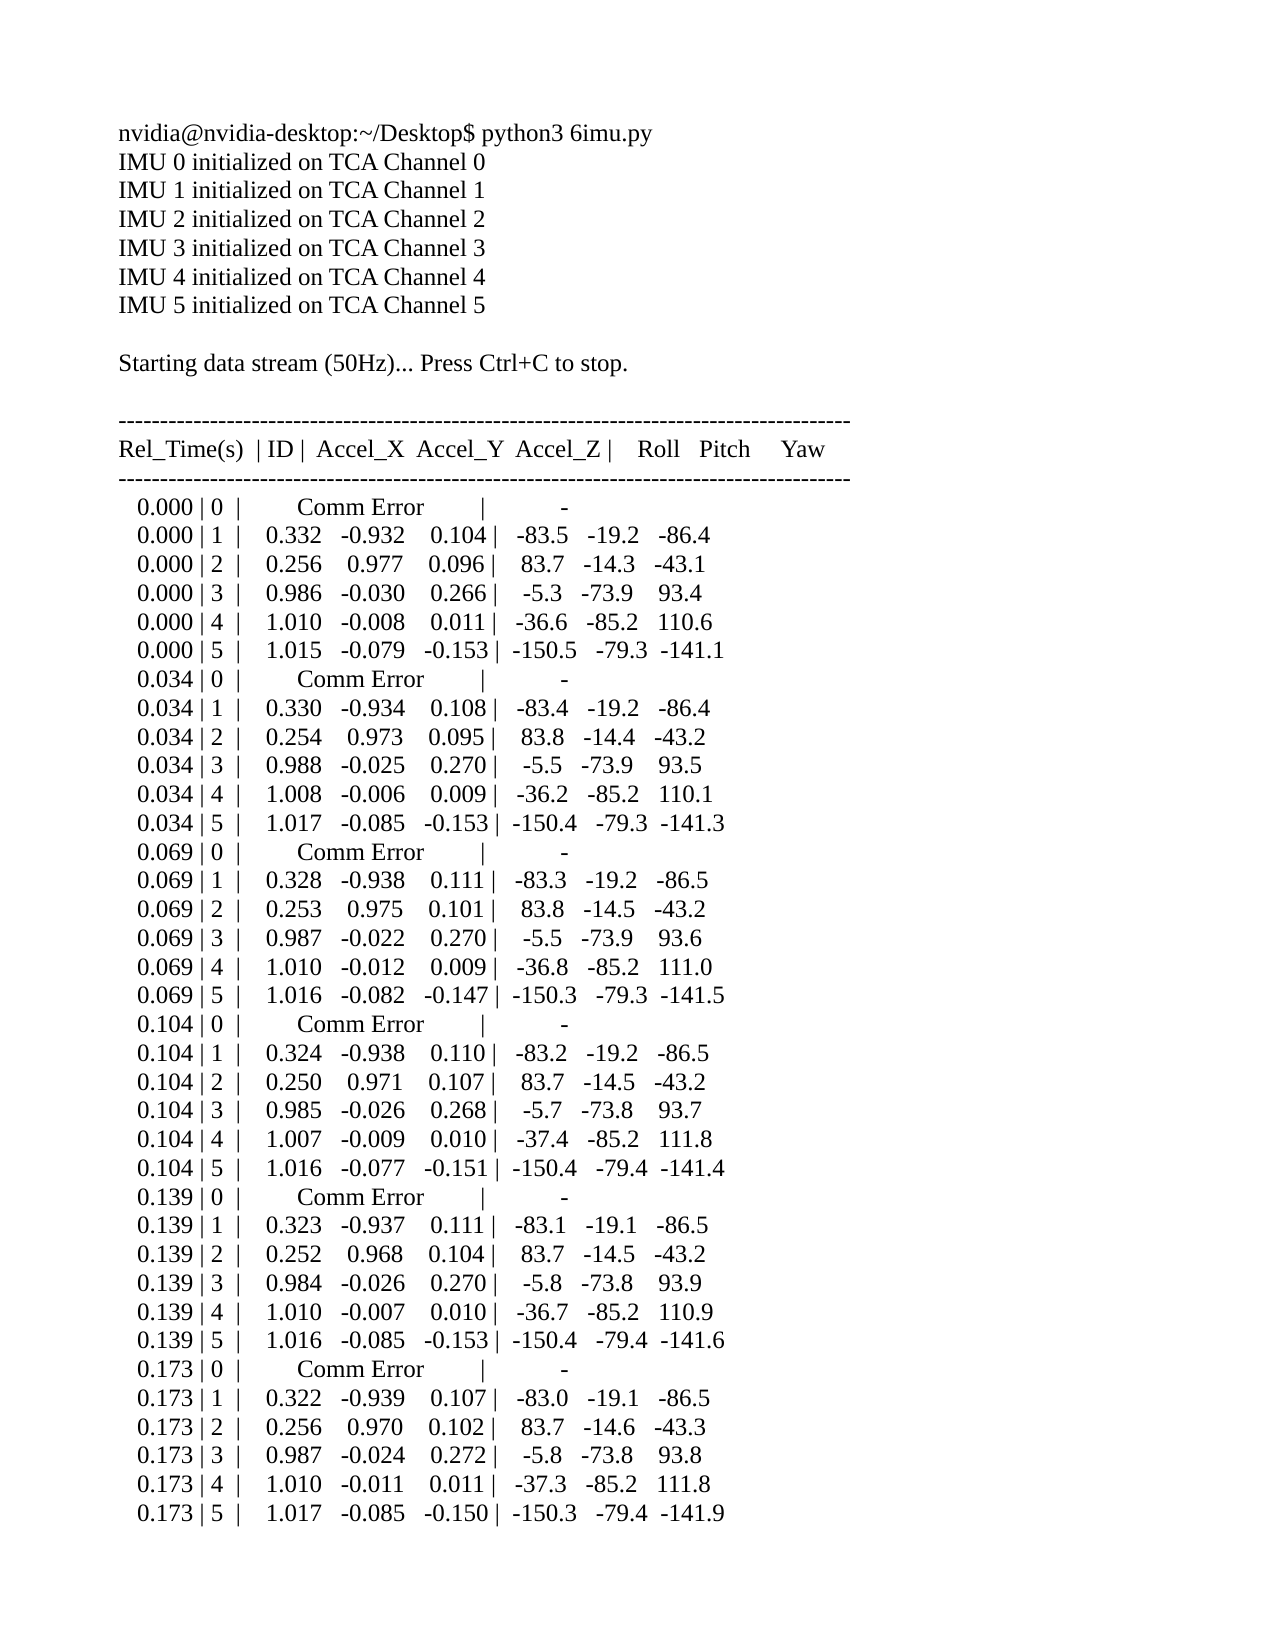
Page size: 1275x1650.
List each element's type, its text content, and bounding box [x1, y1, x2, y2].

text IMU 5 initialized on TCA Channel 5 [118, 291, 1157, 319]
text 0.000 | 1 | 0.332 -0.932 0.104 | -83.5 -19.2 -86.4 [118, 521, 1157, 549]
text 0.104 | 5 | 1.016 -0.077 -0.151 | -150.4 -79.4 -141.4 [118, 1153, 1157, 1182]
text IMU 4 initialized on TCA Channel 4 [118, 262, 1157, 291]
text 0.034 | 0 | Comm Error | - [118, 664, 1157, 693]
text Starting data stream (50Hz)... Press Ctrl+C to stop. [118, 348, 1157, 377]
text 0.034 | 3 | 0.988 -0.025 0.270 | -5.5 -73.9 93.5 [118, 751, 1157, 779]
text 0.139 | 1 | 0.323 -0.937 0.111 | -83.1 -19.1 -86.5 [118, 1211, 1157, 1239]
text 0.000 | 2 | 0.256 0.977 0.096 | 83.7 -14.3 -43.1 [118, 549, 1157, 578]
text 0.069 | 3 | 0.987 -0.022 0.270 | -5.5 -73.9 93.6 [118, 923, 1157, 952]
text IMU 0 initialized on TCA Channel 0 [118, 147, 1157, 176]
text 0.139 | 2 | 0.252 0.968 0.104 | 83.7 -14.5 -43.2 [118, 1239, 1157, 1268]
text 0.139 | 3 | 0.984 -0.026 0.270 | -5.8 -73.8 93.9 [118, 1268, 1157, 1297]
text 0.069 | 4 | 1.010 -0.012 0.009 | -36.8 -85.2 111.0 [118, 952, 1157, 981]
text 0.173 | 2 | 0.256 0.970 0.102 | 83.7 -14.6 -43.3 [118, 1412, 1157, 1441]
text 0.173 | 5 | 1.017 -0.085 -0.150 | -150.3 -79.4 -141.9 [118, 1498, 1157, 1527]
text 0.173 | 3 | 0.987 -0.024 0.272 | -5.8 -73.8 93.8 [118, 1441, 1157, 1469]
text 0.034 | 2 | 0.254 0.973 0.095 | 83.8 -14.4 -43.2 [118, 722, 1157, 751]
text 0.104 | 1 | 0.324 -0.938 0.110 | -83.2 -19.2 -86.5 [118, 1038, 1157, 1067]
text 0.069 | 0 | Comm Error | - [118, 837, 1157, 866]
text 0.104 | 0 | Comm Error | - [118, 1009, 1157, 1038]
text IMU 3 initialized on TCA Channel 3 [118, 233, 1157, 262]
text ---------------------------------------------------------------------------------------- [118, 463, 1157, 492]
text 0.000 | 4 | 1.010 -0.008 0.011 | -36.6 -85.2 110.6 [118, 607, 1157, 636]
text 0.104 | 2 | 0.250 0.971 0.107 | 83.7 -14.5 -43.2 [118, 1067, 1157, 1096]
text Rel_Time(s) | ID | Accel_X Accel_Y Accel_Z | Roll Pitch Yaw [118, 434, 1157, 463]
text 0.034 | 1 | 0.330 -0.934 0.108 | -83.4 -19.2 -86.4 [118, 693, 1157, 722]
text 0.034 | 5 | 1.017 -0.085 -0.153 | -150.4 -79.3 -141.3 [118, 808, 1157, 837]
text IMU 2 initialized on TCA Channel 2 [118, 204, 1157, 233]
text 0.139 | 0 | Comm Error | - [118, 1182, 1157, 1211]
text ---------------------------------------------------------------------------------------- [118, 406, 1157, 434]
text 0.069 | 1 | 0.328 -0.938 0.111 | -83.3 -19.2 -86.5 [118, 866, 1157, 894]
text 0.104 | 3 | 0.985 -0.026 0.268 | -5.7 -73.8 93.7 [118, 1096, 1157, 1124]
text 0.034 | 4 | 1.008 -0.006 0.009 | -36.2 -85.2 110.1 [118, 779, 1157, 808]
text IMU 1 initialized on TCA Channel 1 [118, 176, 1157, 204]
text nvidia@nvidia-desktop:~/Desktop$ python3 6imu.py [118, 118, 1157, 147]
text 0.000 | 0 | Comm Error | - [118, 492, 1157, 521]
text 0.139 | 4 | 1.010 -0.007 0.010 | -36.7 -85.2 110.9 [118, 1297, 1157, 1326]
text 0.104 | 4 | 1.007 -0.009 0.010 | -37.4 -85.2 111.8 [118, 1124, 1157, 1153]
text 0.000 | 3 | 0.986 -0.030 0.266 | -5.3 -73.9 93.4 [118, 578, 1157, 607]
text 0.069 | 2 | 0.253 0.975 0.101 | 83.8 -14.5 -43.2 [118, 894, 1157, 923]
text 0.173 | 4 | 1.010 -0.011 0.011 | -37.3 -85.2 111.8 [118, 1469, 1157, 1498]
text 0.069 | 5 | 1.016 -0.082 -0.147 | -150.3 -79.3 -141.5 [118, 981, 1157, 1009]
text 0.000 | 5 | 1.015 -0.079 -0.153 | -150.5 -79.3 -141.1 [118, 636, 1157, 664]
text 0.173 | 0 | Comm Error | - [118, 1354, 1157, 1383]
text 0.173 | 1 | 0.322 -0.939 0.107 | -83.0 -19.1 -86.5 [118, 1383, 1157, 1412]
text 0.139 | 5 | 1.016 -0.085 -0.153 | -150.4 -79.4 -141.6 [118, 1326, 1157, 1354]
